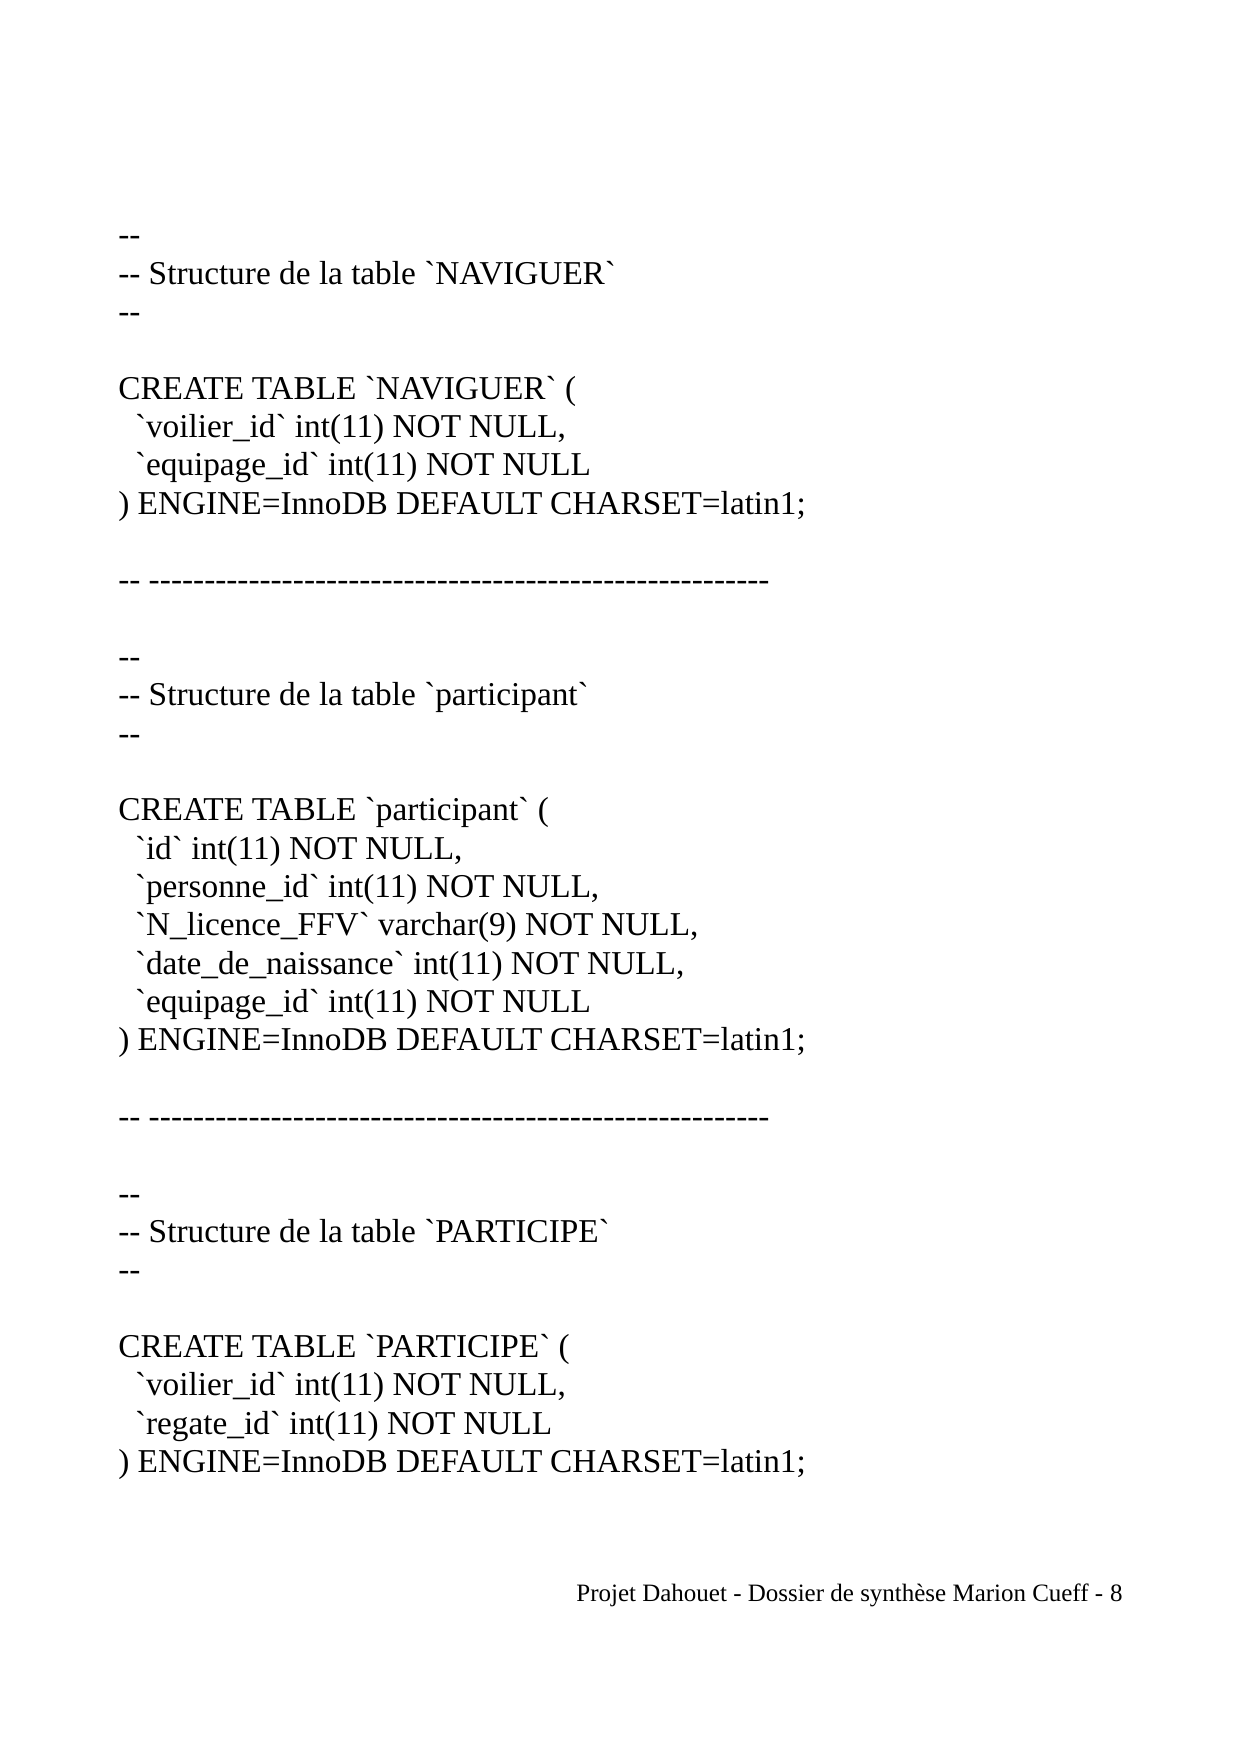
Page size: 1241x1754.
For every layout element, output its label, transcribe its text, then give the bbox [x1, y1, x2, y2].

text -- -------------------------------------------------------- [118, 1096, 1122, 1135]
text `regate_id` int(11) NOT NULL [118, 1403, 1122, 1441]
text `voilier_id` int(11) NOT NULL, [118, 1365, 1122, 1403]
text -- [118, 713, 1122, 751]
text CREATE TABLE `PARTICIPE` ( [118, 1326, 1122, 1365]
text ) ENGINE=InnoDB DEFAULT CHARSET=latin1; [118, 1020, 1122, 1058]
text -- -------------------------------------------------------- [118, 560, 1122, 598]
text `personne_id` int(11) NOT NULL, [118, 866, 1122, 905]
text -- [118, 636, 1122, 675]
text `equipage_id` int(11) NOT NULL [118, 445, 1122, 483]
text ) ENGINE=InnoDB DEFAULT CHARSET=latin1; [118, 1441, 1122, 1480]
text `N_licence_FFV` varchar(9) NOT NULL, [118, 905, 1122, 943]
text -- [118, 1173, 1122, 1211]
text -- [118, 1250, 1122, 1288]
text -- Structure de la table `participant` [118, 675, 1122, 713]
text CREATE TABLE `NAVIGUER` ( [118, 368, 1122, 406]
text ) ENGINE=InnoDB DEFAULT CHARSET=latin1; [118, 483, 1122, 521]
text -- [118, 291, 1122, 330]
text CREATE TABLE `participant` ( [118, 790, 1122, 828]
text `equipage_id` int(11) NOT NULL [118, 981, 1122, 1020]
text `date_de_naissance` int(11) NOT NULL, [118, 943, 1122, 981]
text -- [118, 215, 1122, 253]
text `voilier_id` int(11) NOT NULL, [118, 406, 1122, 445]
text `id` int(11) NOT NULL, [118, 828, 1122, 866]
text -- Structure de la table `NAVIGUER` [118, 253, 1122, 291]
text -- Structure de la table `PARTICIPE` [118, 1211, 1122, 1250]
